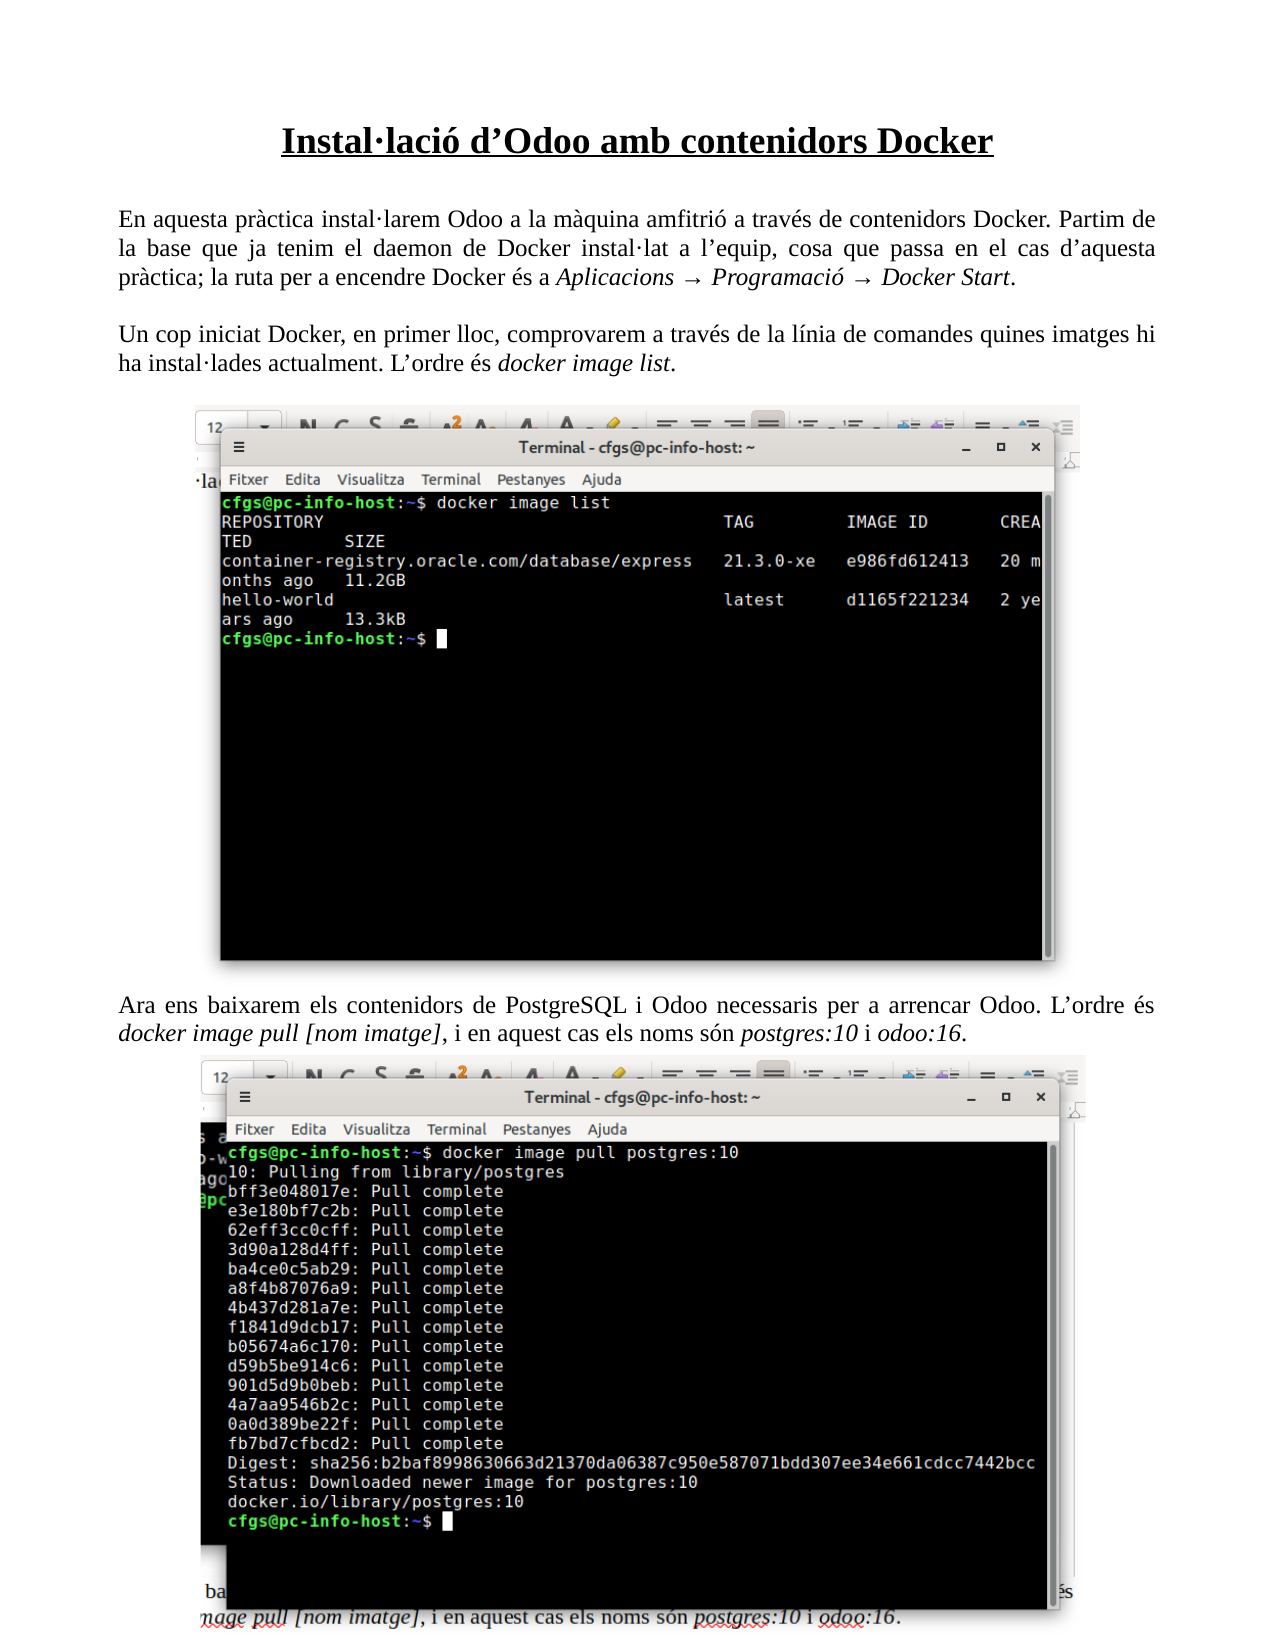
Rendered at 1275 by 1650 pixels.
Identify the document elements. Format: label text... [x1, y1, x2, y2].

text Instal·lació d’Odoo amb contenidors Docker [118, 118, 1157, 161]
picture [200, 1055, 1086, 1639]
picture [194, 405, 1080, 990]
text Ara ens baixarem els contenidors de PostgreSQL i Odoo necessaris per a arrencar Odoo. L’ordre és docker image pull [nom imatge], i en aquest cas els noms són postgres:10 i odoo:16. [118, 406, 1157, 1047]
text En aquesta pràctica instal·larem Odoo a la màquina amfitrió a través de contenidors Docker. Partim de la base que ja tenim el daemon de Docker instal·lat a l’equip, cosa que passa en el cas d’aquesta pràctica; la ruta per a encendre Docker és a Aplicacions → Programació → Docker Start. [118, 204, 1157, 291]
text Un cop iniciat Docker, en primer lloc, comprovarem a través de la línia de comandes quines imatges hi ha instal·lades actualment. L’ordre és docker image list. [118, 319, 1157, 377]
